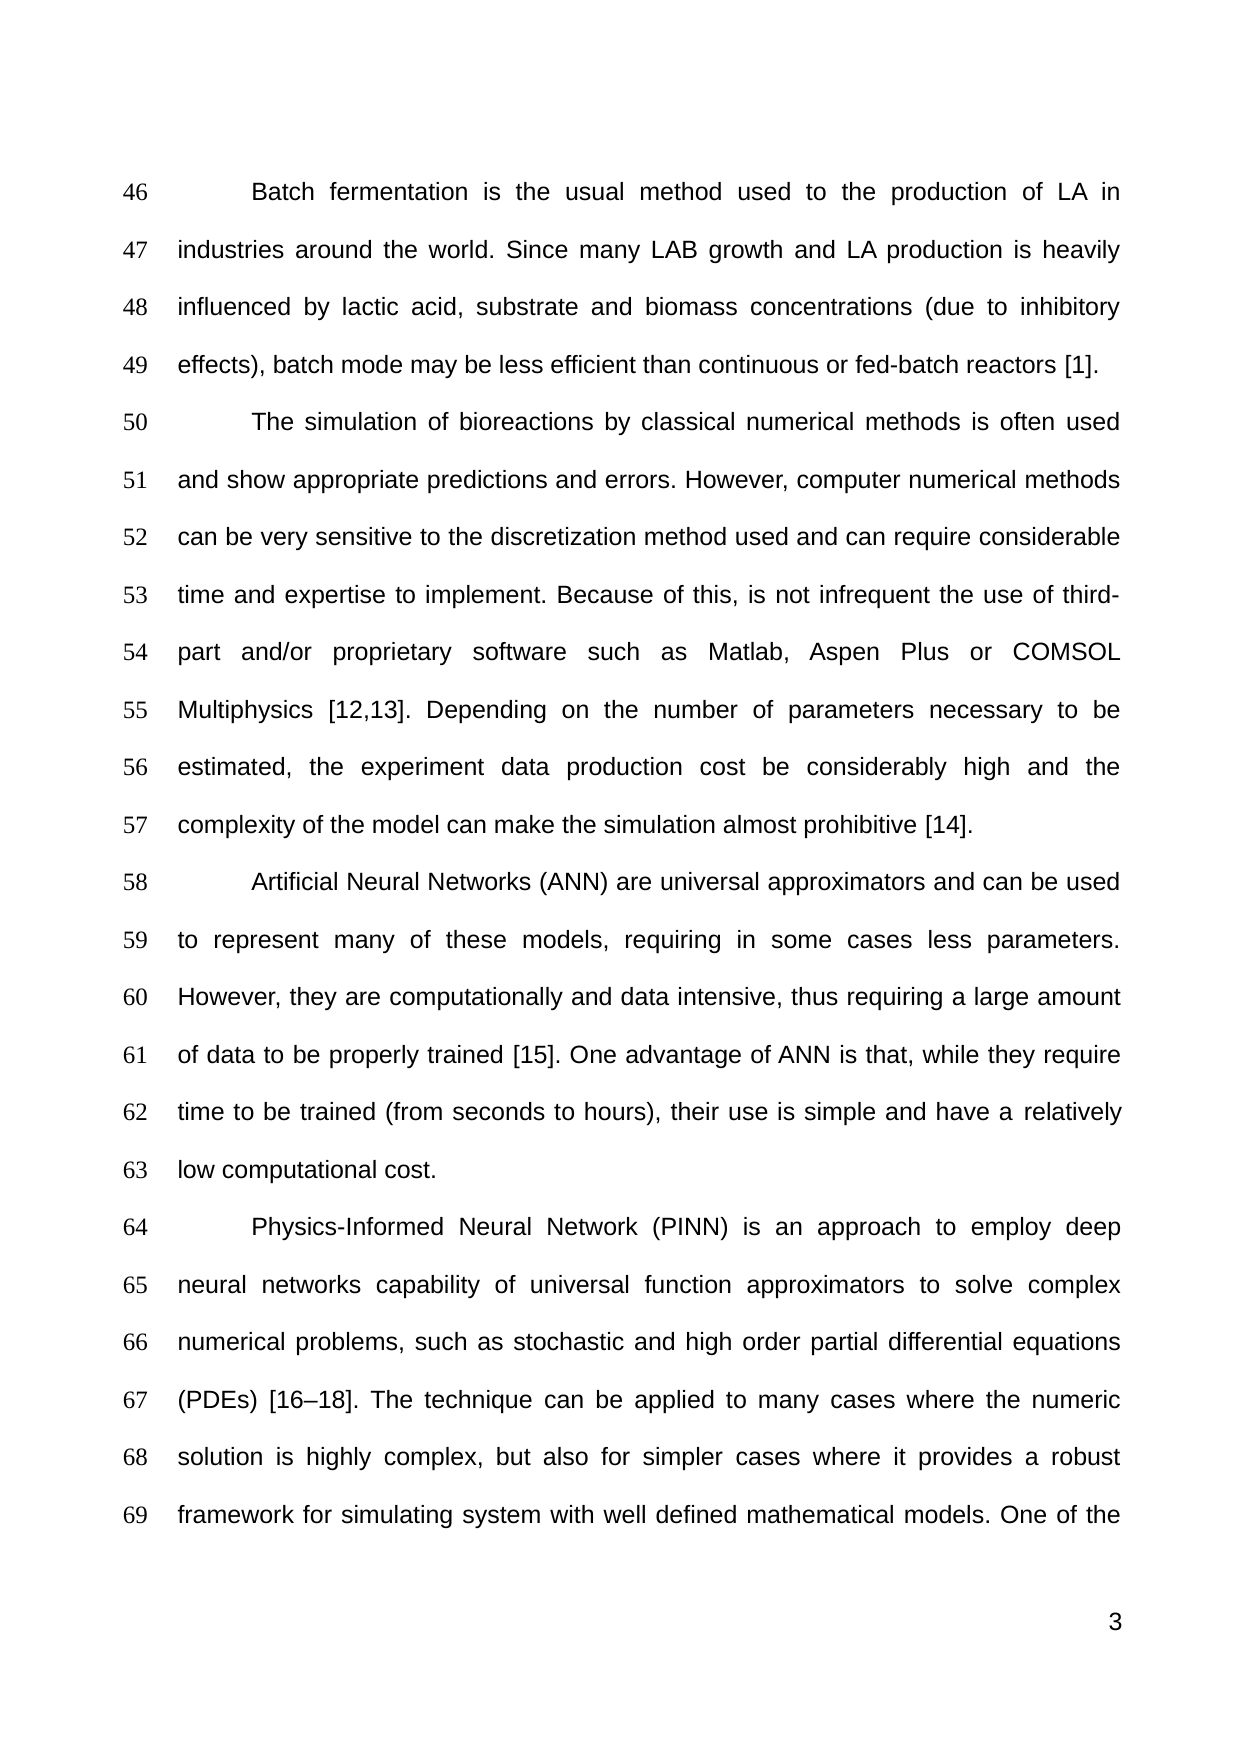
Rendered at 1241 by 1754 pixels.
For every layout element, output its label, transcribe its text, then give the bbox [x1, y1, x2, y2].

text The simulation of bioreactions by classical numerical methods is often used and show appropriate predictions and errors. However, computer numerical methods can be very sensitive to the discretization method used and can require considerable time and expertise to implement. Because of this, is not infrequent the use of third-part and/or proprietary software such as Matlab, Aspen Plus or COMSOL Multiphysics [12,13]. Depending on the number of parameters necessary to be estimated, the experiment data production cost be considerably high and the complexity of the model can make the simulation almost prohibitive [14]. [177, 407, 1122, 838]
text Batch fermentation is the usual method used to the production of LA in industries around the world. Since many LAB growth and LA production is heavily influenced by lactic acid, substrate and biomass concentrations (due to inhibitory effects), batch mode may be less efficient than continuous or fed-batch reactors [1]. [177, 177, 1122, 378]
text Artificial Neural Networks (ANN) are universal approximators and can be used to represent many of these models, requiring in some cases less parameters. However, they are computationally and data intensive, thus requiring a large amount of data to be properly trained [15]. One advantage of ANN is that, while they require time to be trained (from seconds to hours), their use is simple and have a relatively low computational cost. [177, 867, 1122, 1183]
text Physics-Informed Neural Network (PINN) is an approach to employ deep neural networks capability of universal function approximators to solve complex numerical problems, such as stochastic and high order partial differential equations (PDEs) [16–18]. The technique can be applied to many cases where the numeric solution is highly complex, but also for simpler cases where it provides a robust framework for simulating system with well defined mathematical models. One of the [177, 1212, 1122, 1528]
